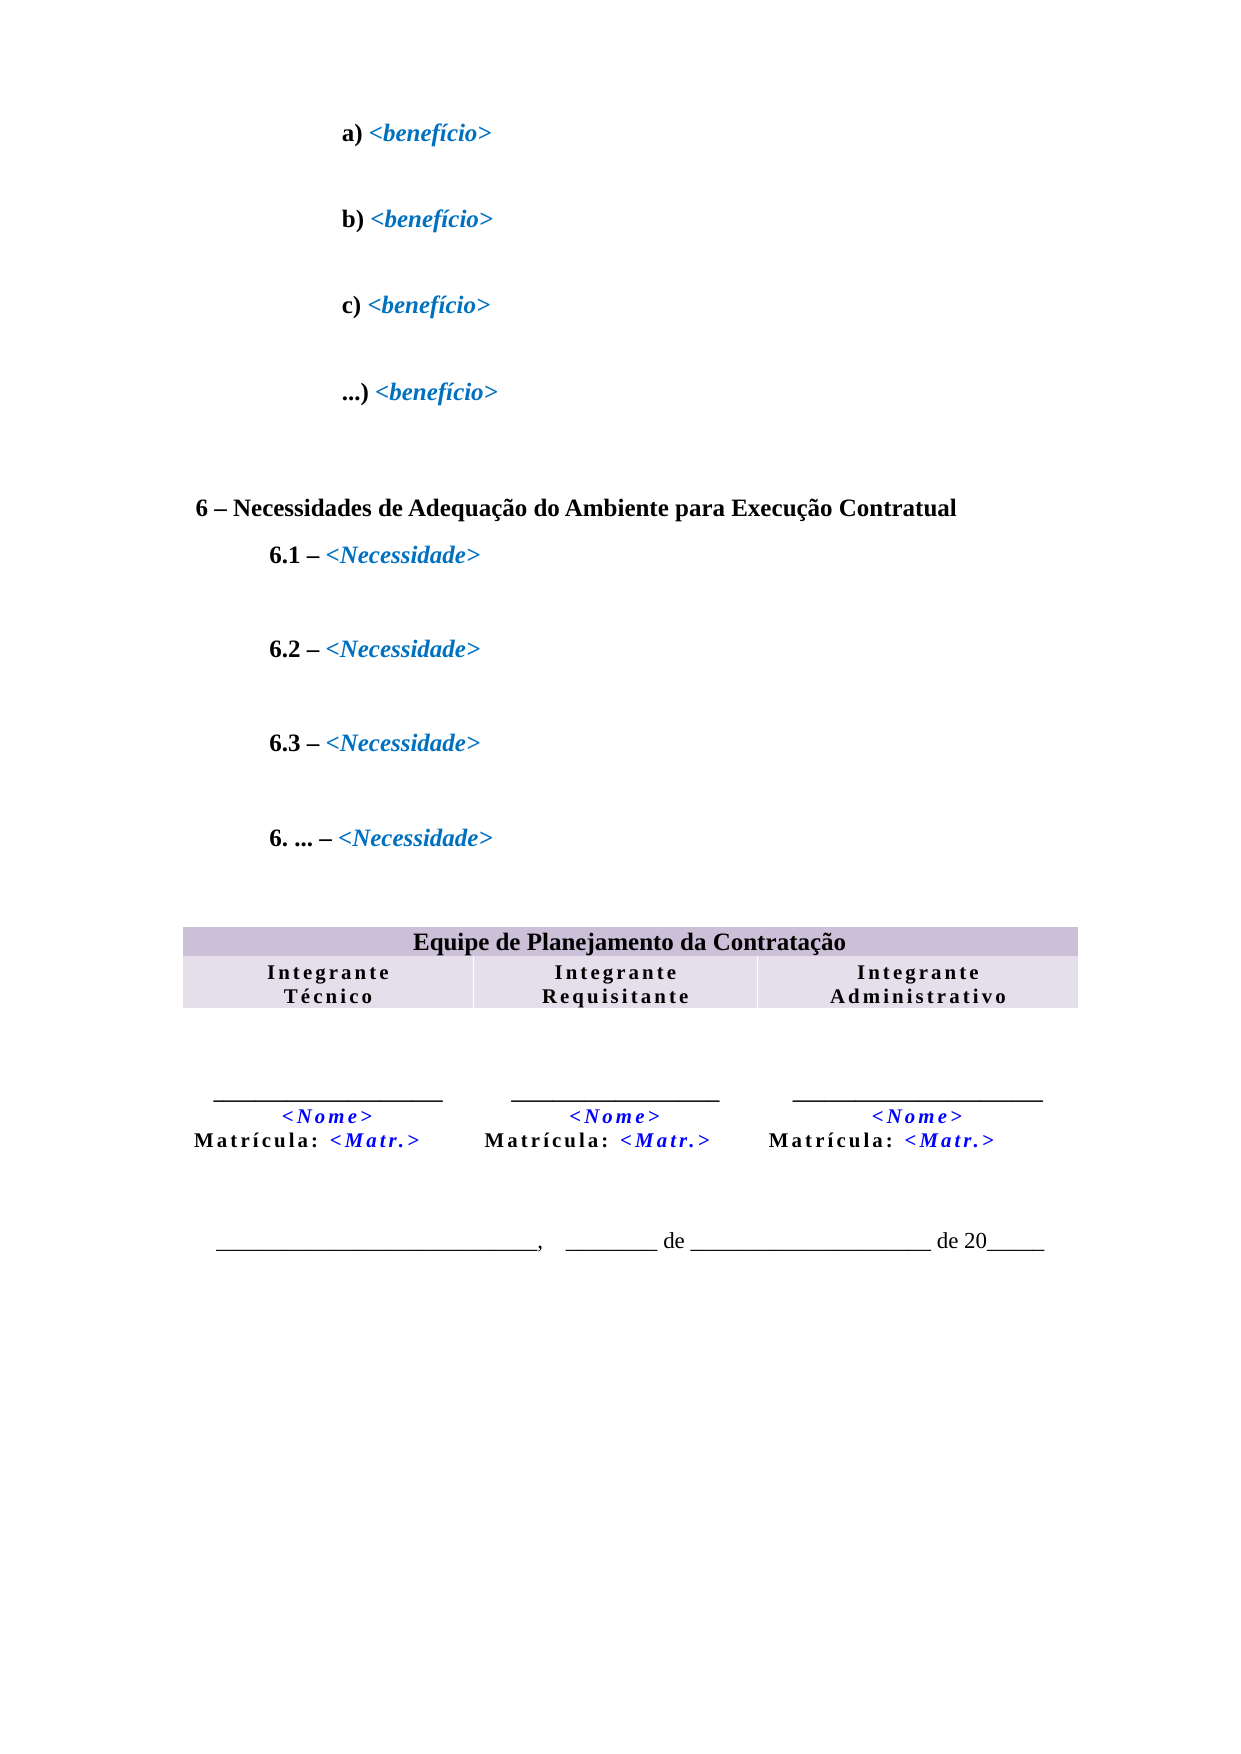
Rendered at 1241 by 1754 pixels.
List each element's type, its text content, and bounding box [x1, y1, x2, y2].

table_cell ____________________________, ________ de _____________________ de 20_____ [183, 1152, 1078, 1301]
text c) <benefício> [194, 291, 1064, 319]
text a) <benefício> [194, 118, 1064, 147]
text 6 – Necessidades de Adequação do Ambiente para Execução Contratual [195, 492, 1064, 521]
text 6.3 – <Necessidade> [195, 728, 1064, 757]
text 6.2 – <Necessidade> [195, 633, 1064, 663]
table_header Equipe de Planejamento da Contratação [183, 927, 1078, 956]
table_cell ______________________ <Nome> Matrícula: <Matr.> [183, 1008, 473, 1152]
table_cell Integrante Administrativo [758, 956, 1078, 1008]
table_cell Integrante Requisitante [474, 956, 757, 1008]
table_cell ____________________ <Nome> Matrícula: <Matr.> [473, 1008, 757, 1152]
table_cell ________________________ <Nome> Matrícula: <Matr.> [758, 1008, 1078, 1152]
text b) <benefício> [194, 204, 1064, 233]
text ...) <benefício> [194, 377, 1064, 406]
text 6. ... – <Necessidade> [195, 822, 1064, 852]
table_cell Integrante Técnico [183, 956, 473, 1008]
text 6.1 – <Necessidade> [195, 539, 1064, 568]
